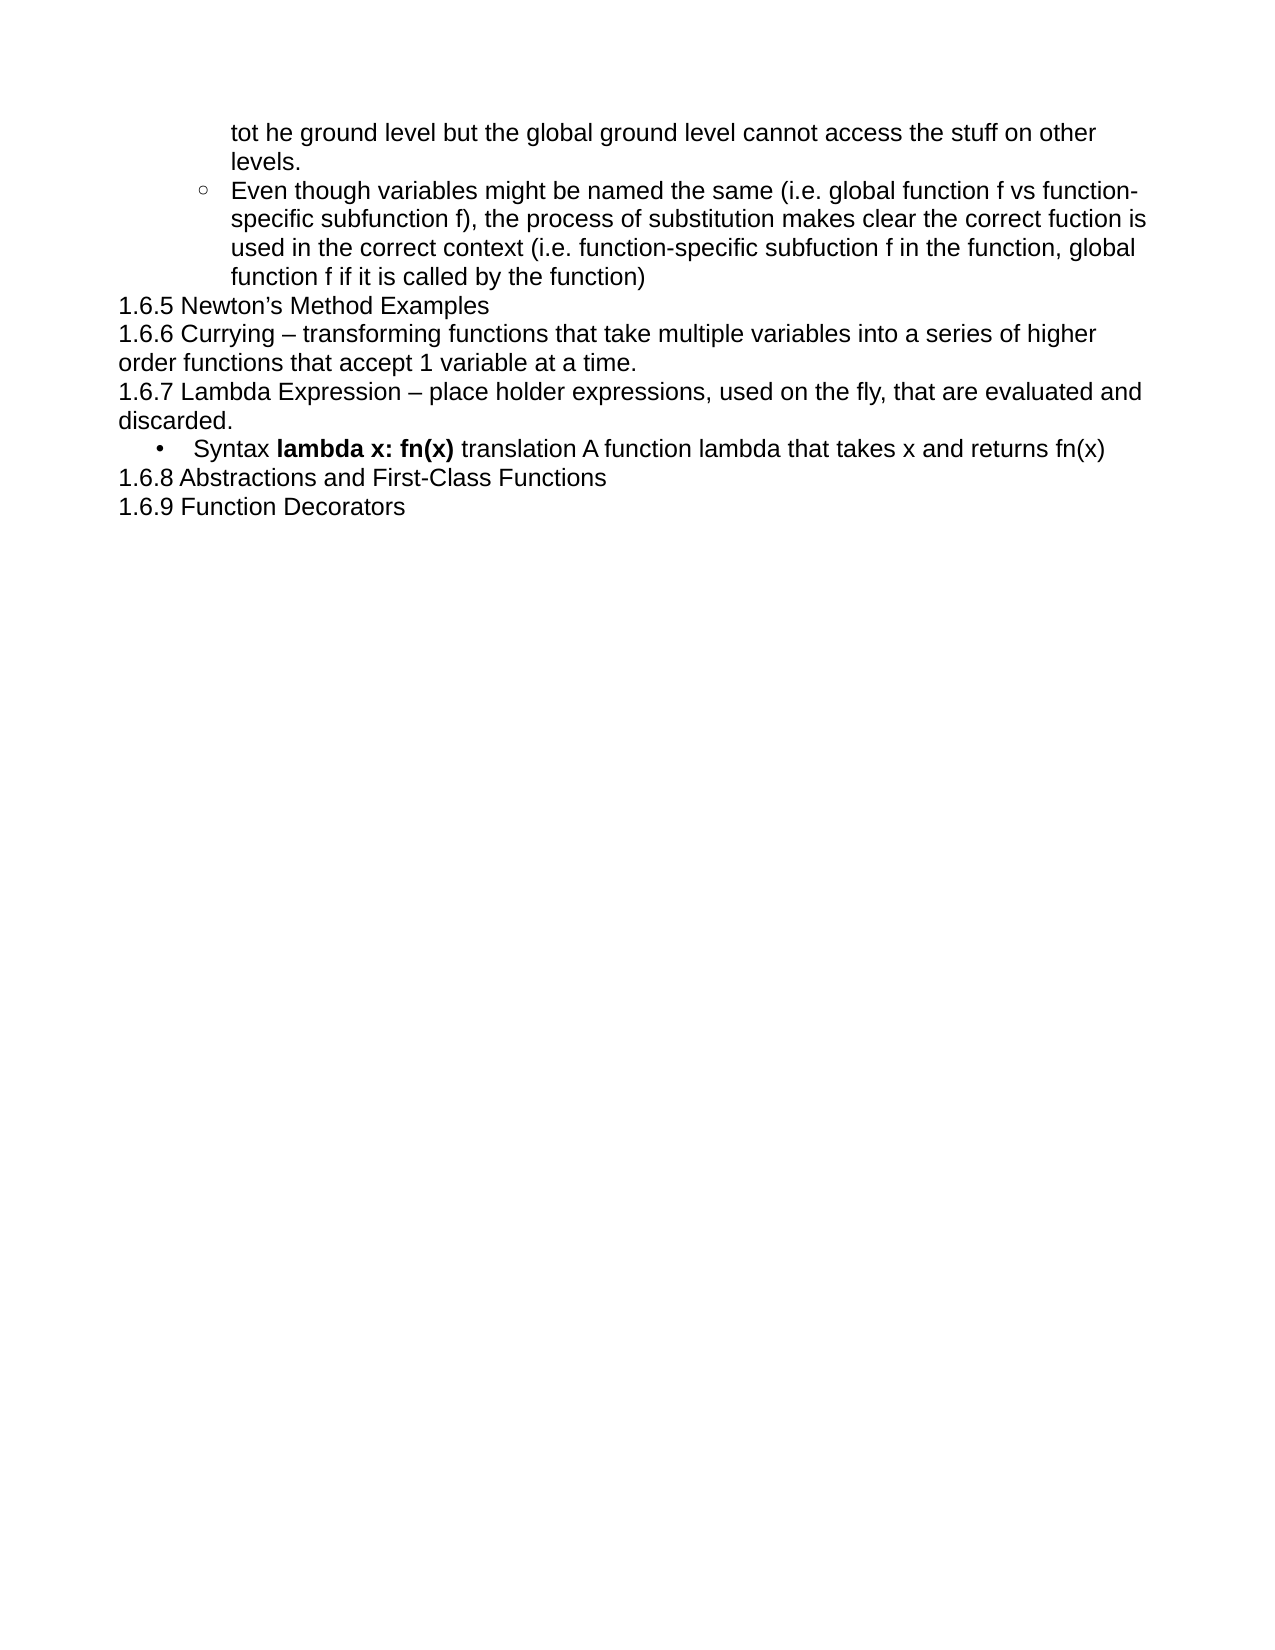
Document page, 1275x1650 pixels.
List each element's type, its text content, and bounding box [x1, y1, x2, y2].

text 1.6.8 Abstractions and First-Class Functions [118, 463, 1157, 492]
list Syntax lambda x: fn(x) translation A function lambda that takes x and returns fn(x) [156, 434, 1157, 463]
text 1.6.5 Newton’s Method Examples [118, 291, 1157, 319]
list tot he ground level but the global ground level cannot access the stuff on other levels. [193, 118, 1157, 176]
list Even though variables might be named the same (i.e. global function f vs function-specific subfunction f), the process of substitution makes clear the correct fuction is used in the correct context (i.e. function-specific subfuction f in the function, global function f if it is called by the function) [193, 176, 1157, 291]
text 1.6.6 Currying – transforming functions that take multiple variables into a series of higher order functions that accept 1 variable at a time. [118, 319, 1157, 377]
text 1.6.9 Function Decorators [118, 492, 1157, 521]
text 1.6.7 Lambda Expression – place holder expressions, used on the fly, that are evaluated and discarded. [118, 377, 1157, 434]
